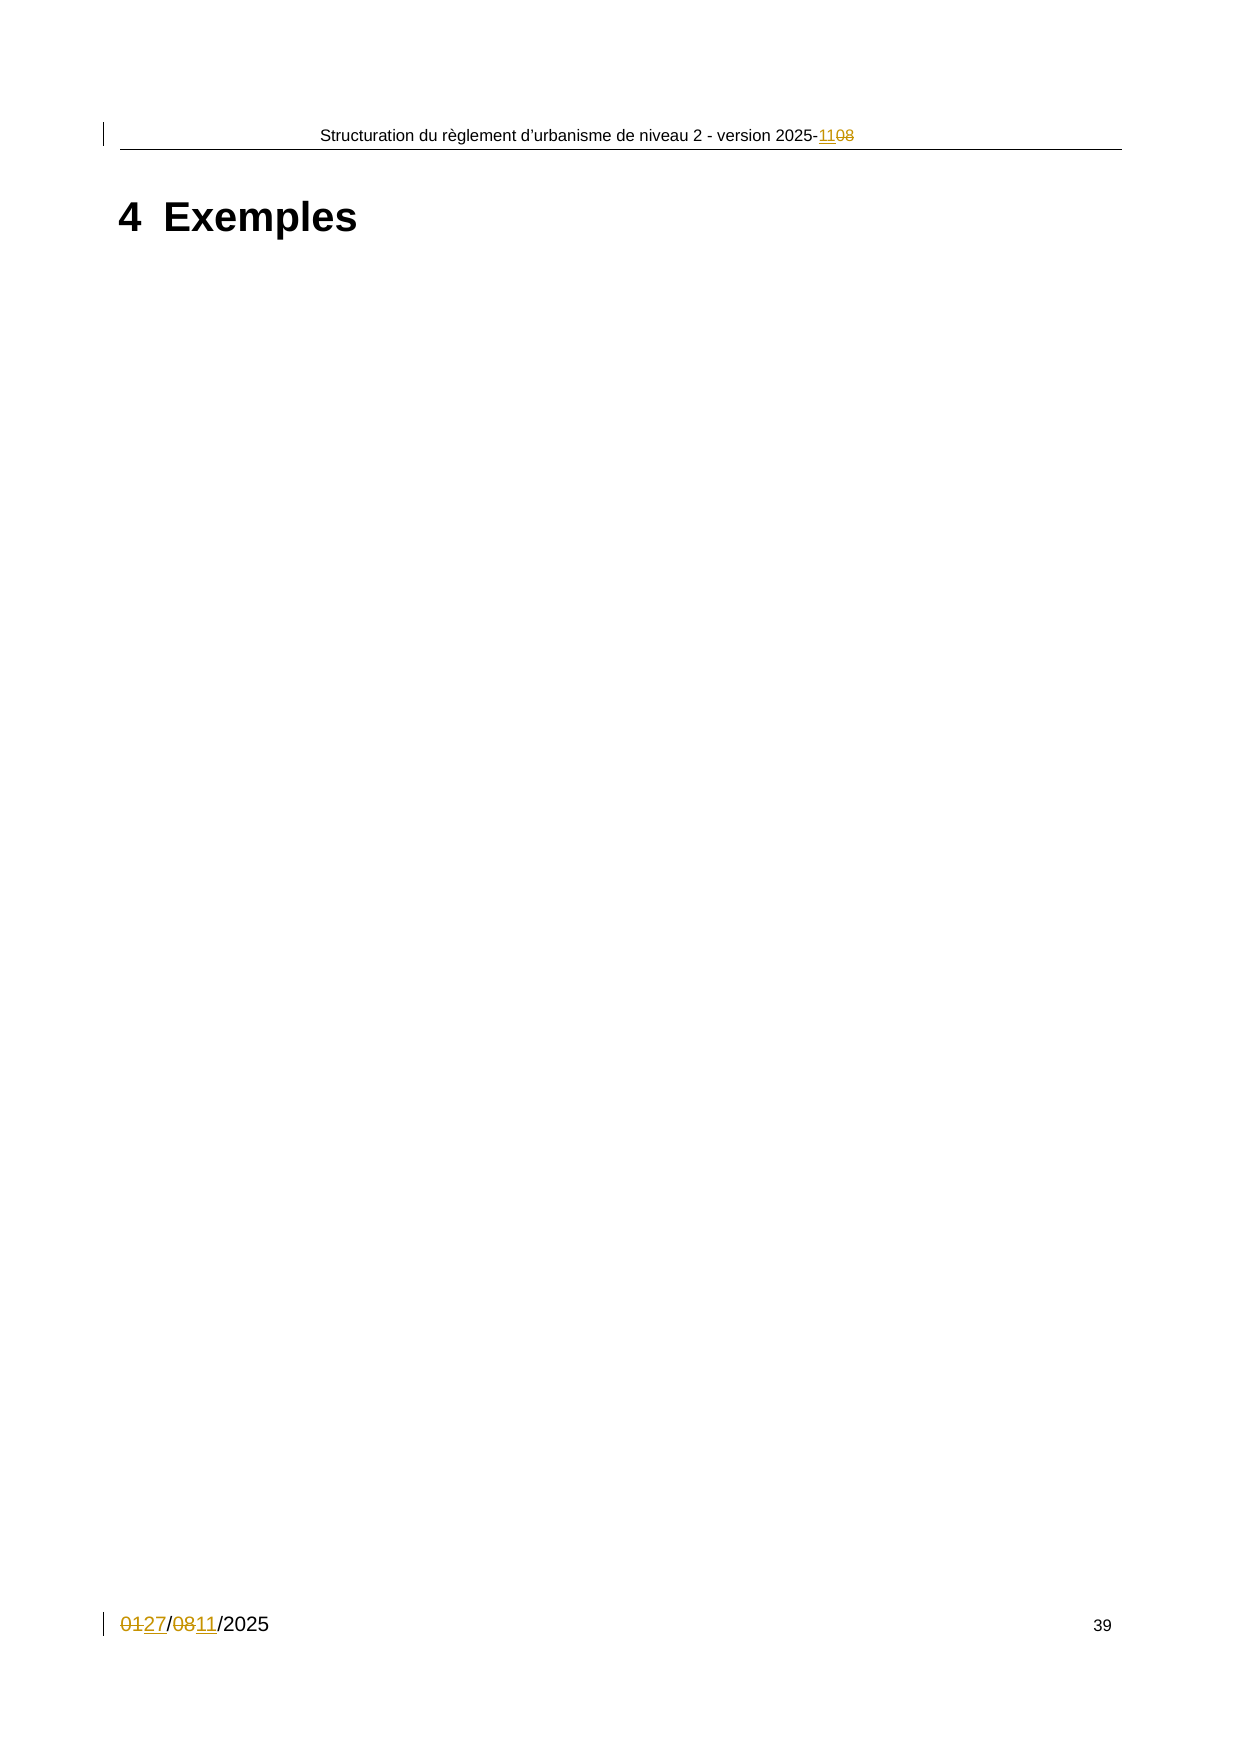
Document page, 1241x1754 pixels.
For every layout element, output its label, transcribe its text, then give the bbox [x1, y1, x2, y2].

subtitle Exemples [118, 193, 1122, 241]
